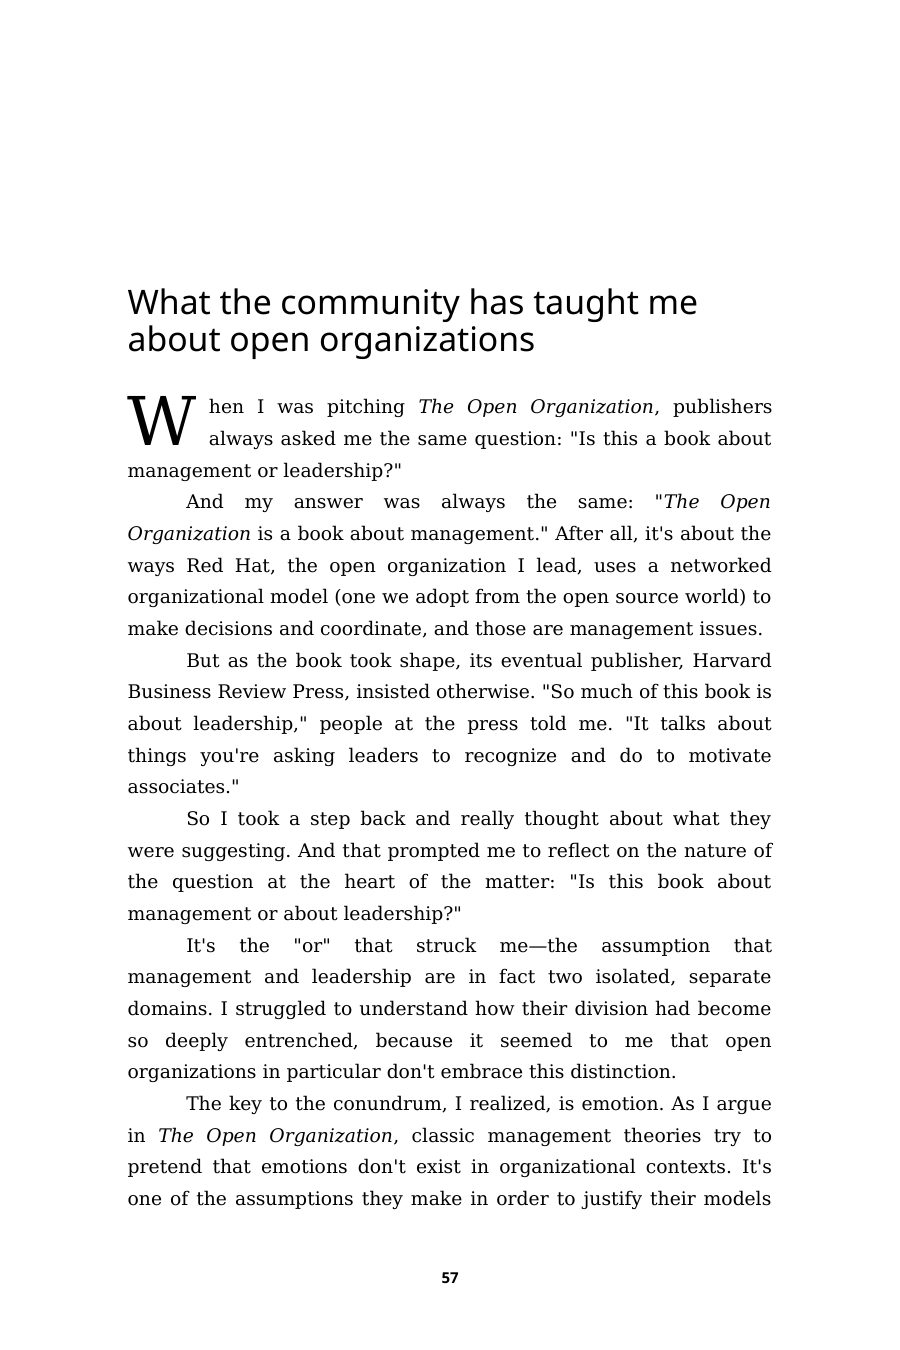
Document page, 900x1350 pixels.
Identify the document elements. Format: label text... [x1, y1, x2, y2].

text But as the book took shape, its eventual publisher, Harvard Business Review Press, insisted otherwise. "So much of this book is about leadership," people at the press told me. "It talks about things you're asking leaders to recognize and do to motivate associates." [127, 650, 772, 798]
text And my answer was always the same: "The Open Organization is a book about management." After all, it's about the ways Red Hat, the open organization I lead, uses a networked organizational model (one we adopt from the open source world) to make decisions and coordinate, and those are management issues. [127, 491, 772, 640]
text So I took a step back and really thought about what they were suggesting. And that prompted me to reflect on the nature of the question at the heart of the matter: "Is this book about management or about leadership?" [127, 808, 772, 925]
text It's the "or" that struck me—the assumption that management and leadership are in fact two isolated, separate domains. I struggled to understand how their division had become so deeply entrenched, because it seemed to me that open organizations in particular don't embrace this distinction. [127, 935, 772, 1083]
text The key to the conundrum, I realized, is emotion. As I argue in The Open Organization, classic management theories try to pretend that emotions don't exist in organizational contexts. It's one of the assumptions they make in order to justify their models [127, 1093, 772, 1210]
subtitle What the community has taught me about open organizations [127, 283, 772, 361]
text When I was pitching The Open Organization, publishers always asked me the same question: "Is this a book about management or leadership?" [127, 396, 772, 482]
